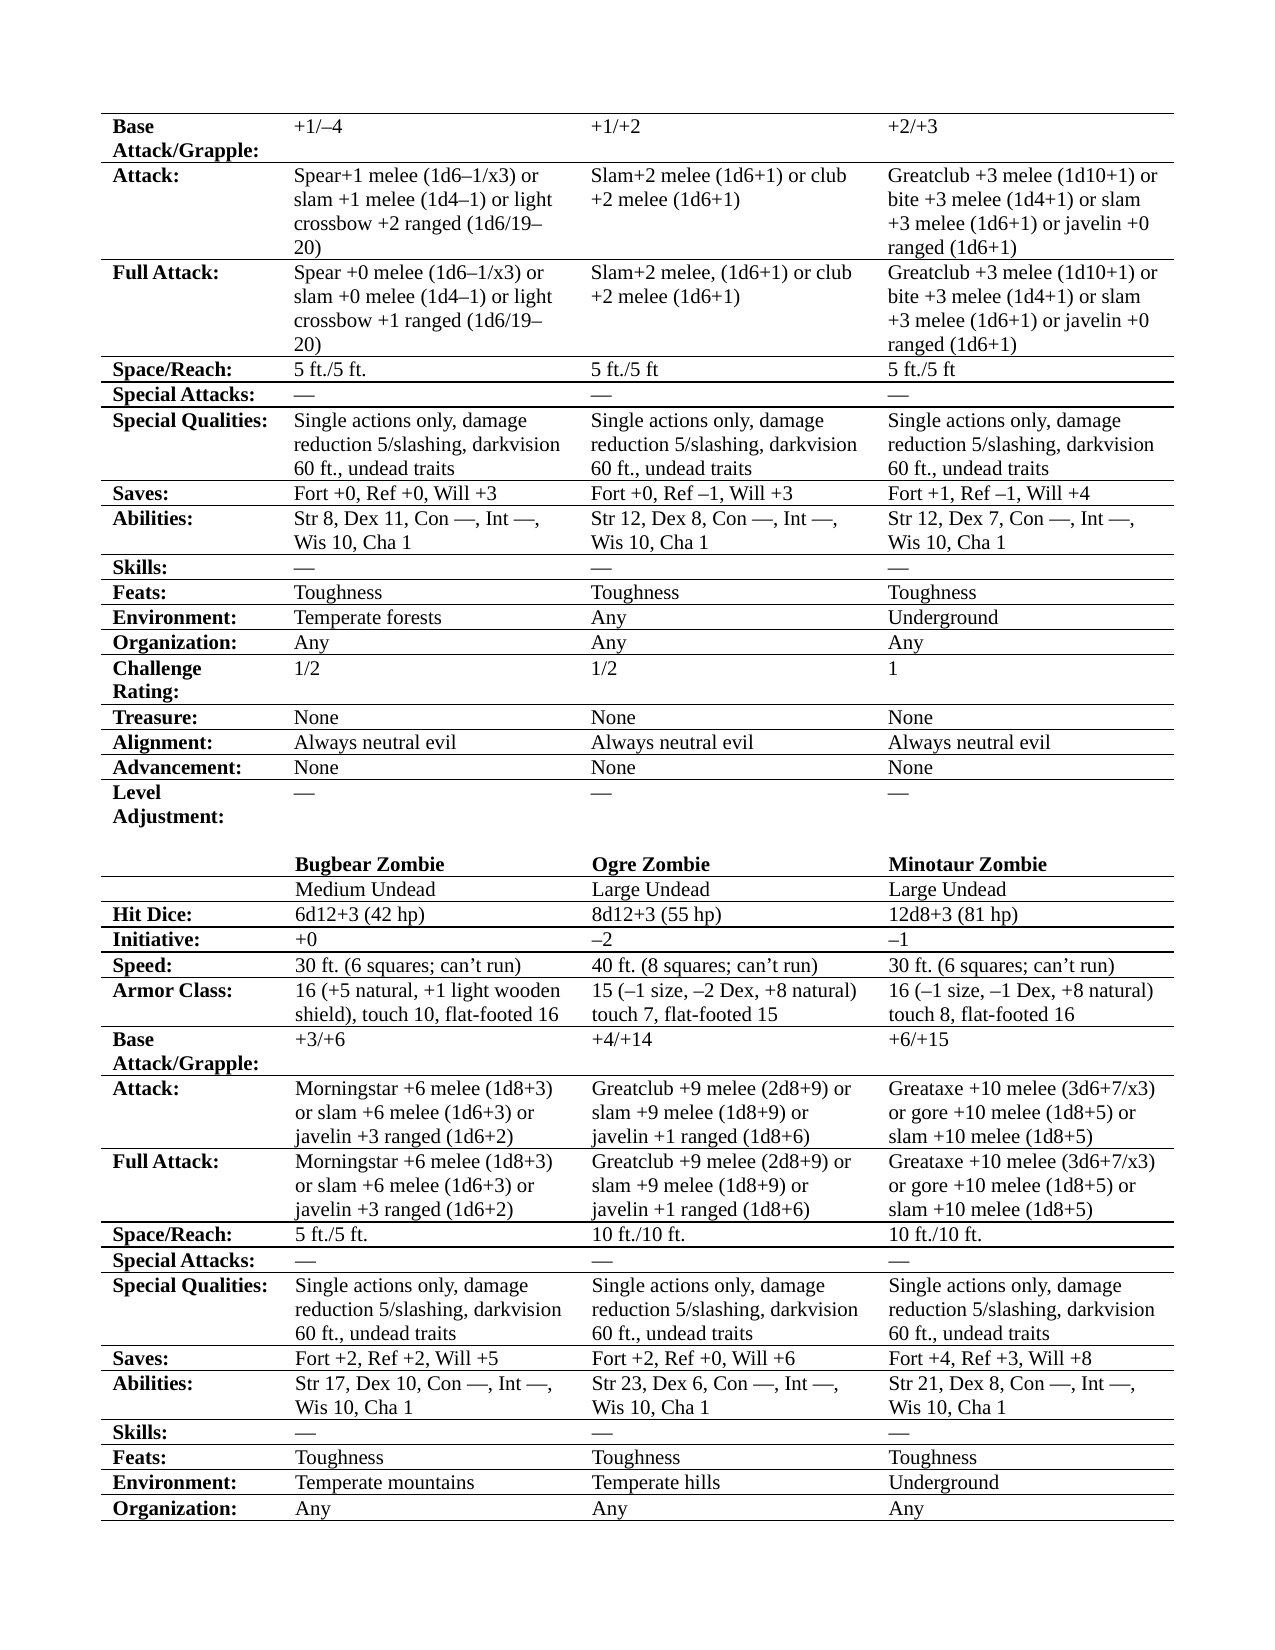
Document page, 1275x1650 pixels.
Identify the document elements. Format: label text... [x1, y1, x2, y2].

table_cell Base Attack/Grapple: [101, 114, 282, 162]
table_cell 5 ft./5 ft [579, 357, 876, 381]
table_cell Always neutral evil [579, 730, 876, 754]
table_cell None [876, 755, 1174, 779]
table_header Minotaur Zombie [877, 852, 1174, 876]
table_cell Level Adjustment: [101, 780, 282, 828]
table_cell Str 12, Dex 7, Con —, Int —, Wis 10, Cha 1 [876, 506, 1174, 554]
table_cell Spear+1 melee (1d6–1/x3) or slam +1 melee (1d4–1) or light crossbow +2 ranged (1d6/19–20) [282, 163, 579, 259]
table_cell Saves: [101, 1346, 284, 1370]
table_cell Toughness [876, 580, 1174, 604]
table_cell Speed: [101, 953, 284, 977]
table_cell 10 ft./10 ft. [877, 1223, 1174, 1246]
table_cell — [877, 1248, 1174, 1272]
table_cell Str 17, Dex 10, Con —, Int —, Wis 10, Cha 1 [284, 1371, 580, 1419]
table_cell Special Attacks: [101, 383, 282, 406]
table_cell Temperate hills [580, 1470, 877, 1494]
table_cell Environment: [101, 605, 282, 629]
table_cell Any [579, 630, 876, 654]
table_cell — [282, 555, 579, 579]
table_header [101, 852, 284, 876]
table_cell Temperate mountains [284, 1470, 580, 1494]
table_cell Toughness [284, 1445, 580, 1469]
table_cell None [579, 705, 876, 729]
table_cell Slam+2 melee (1d6+1) or club +2 melee (1d6+1) [579, 163, 876, 259]
table_cell Medium Undead [284, 877, 580, 901]
table_cell Spear +0 melee (1d6–1/x3) or slam +0 melee (1d4–1) or light crossbow +1 ranged (1d6/19–20) [282, 260, 579, 356]
table_cell Greatclub +3 melee (1d10+1) or bite +3 melee (1d4+1) or slam +3 melee (1d6+1) or javelin +0 ranged (1d6+1) [876, 260, 1174, 356]
table_cell Organization: [101, 630, 282, 654]
table_cell Fort +2, Ref +2, Will +5 [284, 1346, 580, 1370]
table_cell Challenge Rating: [101, 655, 282, 703]
table_cell Single actions only, damage reduction 5/slashing, darkvision 60 ft., undead traits [877, 1273, 1174, 1345]
table_cell Alignment: [101, 730, 282, 754]
table_cell 8d12+3 (55 hp) [580, 902, 877, 926]
table_cell Any [580, 1495, 877, 1519]
table_cell Any [282, 630, 579, 654]
table_cell 30 ft. (6 squares; can’t run) [284, 953, 580, 977]
table_cell Always neutral evil [282, 730, 579, 754]
table_cell Always neutral evil [876, 730, 1174, 754]
table_cell 5 ft./5 ft. [282, 357, 579, 381]
table_cell 10 ft./10 ft. [580, 1223, 877, 1246]
table_cell Full Attack: [101, 1149, 284, 1221]
table_cell Slam+2 melee, (1d6+1) or club +2 melee (1d6+1) [579, 260, 876, 356]
table_cell Toughness [282, 580, 579, 604]
table_cell Str 12, Dex 8, Con —, Int —, Wis 10, Cha 1 [579, 506, 876, 554]
table_cell Single actions only, damage reduction 5/slashing, darkvision 60 ft., undead traits [282, 408, 579, 480]
table_cell — [579, 383, 876, 406]
table_header Ogre Zombie [580, 852, 877, 876]
table_cell +1/–4 [282, 114, 579, 162]
table_cell Str 23, Dex 6, Con —, Int —, Wis 10, Cha 1 [580, 1371, 877, 1419]
table_cell Any [284, 1495, 580, 1519]
table_cell — [877, 1420, 1174, 1444]
table_cell Large Undead [877, 877, 1174, 901]
table_cell Toughness [877, 1445, 1174, 1469]
table_cell –2 [580, 928, 877, 951]
table_cell Temperate forests [282, 605, 579, 629]
table_cell Skills: [101, 555, 282, 579]
table_cell Special Qualities: [101, 408, 282, 480]
table_cell Abilities: [101, 506, 282, 554]
table_cell Organization: [101, 1495, 284, 1519]
table_cell Str 8, Dex 11, Con —, Int —, Wis 10, Cha 1 [282, 506, 579, 554]
table_cell Underground [877, 1470, 1174, 1494]
table_cell Attack: [101, 1076, 284, 1148]
table_cell Special Qualities: [101, 1273, 284, 1345]
table_cell 15 (–1 size, –2 Dex, +8 natural) touch 7, flat-footed 15 [580, 978, 877, 1026]
table_cell None [876, 705, 1174, 729]
table_cell — [284, 1248, 580, 1272]
table_cell 1/2 [282, 655, 579, 703]
table_cell Treasure: [101, 705, 282, 729]
table_cell Special Attacks: [101, 1248, 284, 1272]
table_cell Environment: [101, 1470, 284, 1494]
table_cell +2/+3 [876, 114, 1174, 162]
table_cell — [876, 555, 1174, 579]
table_cell None [282, 705, 579, 729]
table_cell Space/Reach: [101, 357, 282, 381]
table_cell +1/+2 [579, 114, 876, 162]
table_cell Greatclub +3 melee (1d10+1) or bite +3 melee (1d4+1) or slam +3 melee (1d6+1) or javelin +0 ranged (1d6+1) [876, 163, 1174, 259]
table_cell Base Attack/Grapple: [101, 1027, 284, 1075]
table_header Bugbear Zombie [284, 852, 580, 876]
table_cell Abilities: [101, 1371, 284, 1419]
table_cell Any [876, 630, 1174, 654]
table_cell Fort +0, Ref –1, Will +3 [579, 481, 876, 505]
table_cell Armor Class: [101, 978, 284, 1026]
table_cell None [282, 755, 579, 779]
table_cell Feats: [101, 1445, 284, 1469]
table_cell — [282, 383, 579, 406]
table_cell Toughness [580, 1445, 877, 1469]
table_cell Any [579, 605, 876, 629]
table_cell 16 (+5 natural, +1 light wooden shield), touch 10, flat-footed 16 [284, 978, 580, 1026]
table_cell — [876, 780, 1174, 828]
table_cell — [284, 1420, 580, 1444]
table_cell 5 ft./5 ft [876, 357, 1174, 381]
table_cell Hit Dice: [101, 902, 284, 926]
table_cell Skills: [101, 1420, 284, 1444]
table_cell +0 [284, 928, 580, 951]
table_cell –1 [877, 928, 1174, 951]
table_cell 40 ft. (8 squares; can’t run) [580, 953, 877, 977]
table_cell +6/+15 [877, 1027, 1174, 1075]
table_cell [101, 877, 284, 901]
table_cell 30 ft. (6 squares; can’t run) [877, 953, 1174, 977]
table_cell Saves: [101, 481, 282, 505]
table_cell Greataxe +10 melee (3d6+7/x3) or gore +10 melee (1d8+5) or slam +10 melee (1d8+5) [877, 1149, 1174, 1221]
table_cell Full Attack: [101, 260, 282, 356]
table_cell 12d8+3 (81 hp) [877, 902, 1174, 926]
table_cell Greatclub +9 melee (2d8+9) or slam +9 melee (1d8+9) or javelin +1 ranged (1d8+6) [580, 1076, 877, 1148]
table_cell 5 ft./5 ft. [284, 1223, 580, 1246]
table_cell Large Undead [580, 877, 877, 901]
table_cell Fort +1, Ref –1, Will +4 [876, 481, 1174, 505]
table_cell Initiative: [101, 928, 284, 951]
table_cell Underground [876, 605, 1174, 629]
table_cell Morningstar +6 melee (1d8+3) or slam +6 melee (1d6+3) or javelin +3 ranged (1d6+2) [284, 1149, 580, 1221]
table_cell Single actions only, damage reduction 5/slashing, darkvision 60 ft., undead traits [876, 408, 1174, 480]
table_cell Feats: [101, 580, 282, 604]
table_cell Any [877, 1495, 1174, 1519]
table_cell — [580, 1420, 877, 1444]
table_cell Str 21, Dex 8, Con —, Int —, Wis 10, Cha 1 [877, 1371, 1174, 1419]
table_cell Morningstar +6 melee (1d8+3) or slam +6 melee (1d6+3) or javelin +3 ranged (1d6+2) [284, 1076, 580, 1148]
table_cell +4/+14 [580, 1027, 877, 1075]
table_cell Single actions only, damage reduction 5/slashing, darkvision 60 ft., undead traits [580, 1273, 877, 1345]
table_cell Fort +2, Ref +0, Will +6 [580, 1346, 877, 1370]
table_cell 6d12+3 (42 hp) [284, 902, 580, 926]
table_cell +3/+6 [284, 1027, 580, 1075]
table_cell Single actions only, damage reduction 5/slashing, darkvision 60 ft., undead traits [579, 408, 876, 480]
table_cell None [579, 755, 876, 779]
table_cell Greatclub +9 melee (2d8+9) or slam +9 melee (1d8+9) or javelin +1 ranged (1d8+6) [580, 1149, 877, 1221]
table_cell Fort +4, Ref +3, Will +8 [877, 1346, 1174, 1370]
table_cell Greataxe +10 melee (3d6+7/x3) or gore +10 melee (1d8+5) or slam +10 melee (1d8+5) [877, 1076, 1174, 1148]
table_cell — [580, 1248, 877, 1272]
table_cell Toughness [579, 580, 876, 604]
table_cell — [876, 383, 1174, 406]
table_cell Advancement: [101, 755, 282, 779]
table_cell 16 (–1 size, –1 Dex, +8 natural) touch 8, flat-footed 16 [877, 978, 1174, 1026]
table_cell 1 [876, 655, 1174, 703]
table_cell Attack: [101, 163, 282, 259]
table_cell Single actions only, damage reduction 5/slashing, darkvision 60 ft., undead traits [284, 1273, 580, 1345]
table_cell — [579, 555, 876, 579]
table_cell — [282, 780, 579, 828]
table_cell 1/2 [579, 655, 876, 703]
table_cell Fort +0, Ref +0, Will +3 [282, 481, 579, 505]
table_cell — [579, 780, 876, 828]
table_cell Space/Reach: [101, 1223, 284, 1246]
